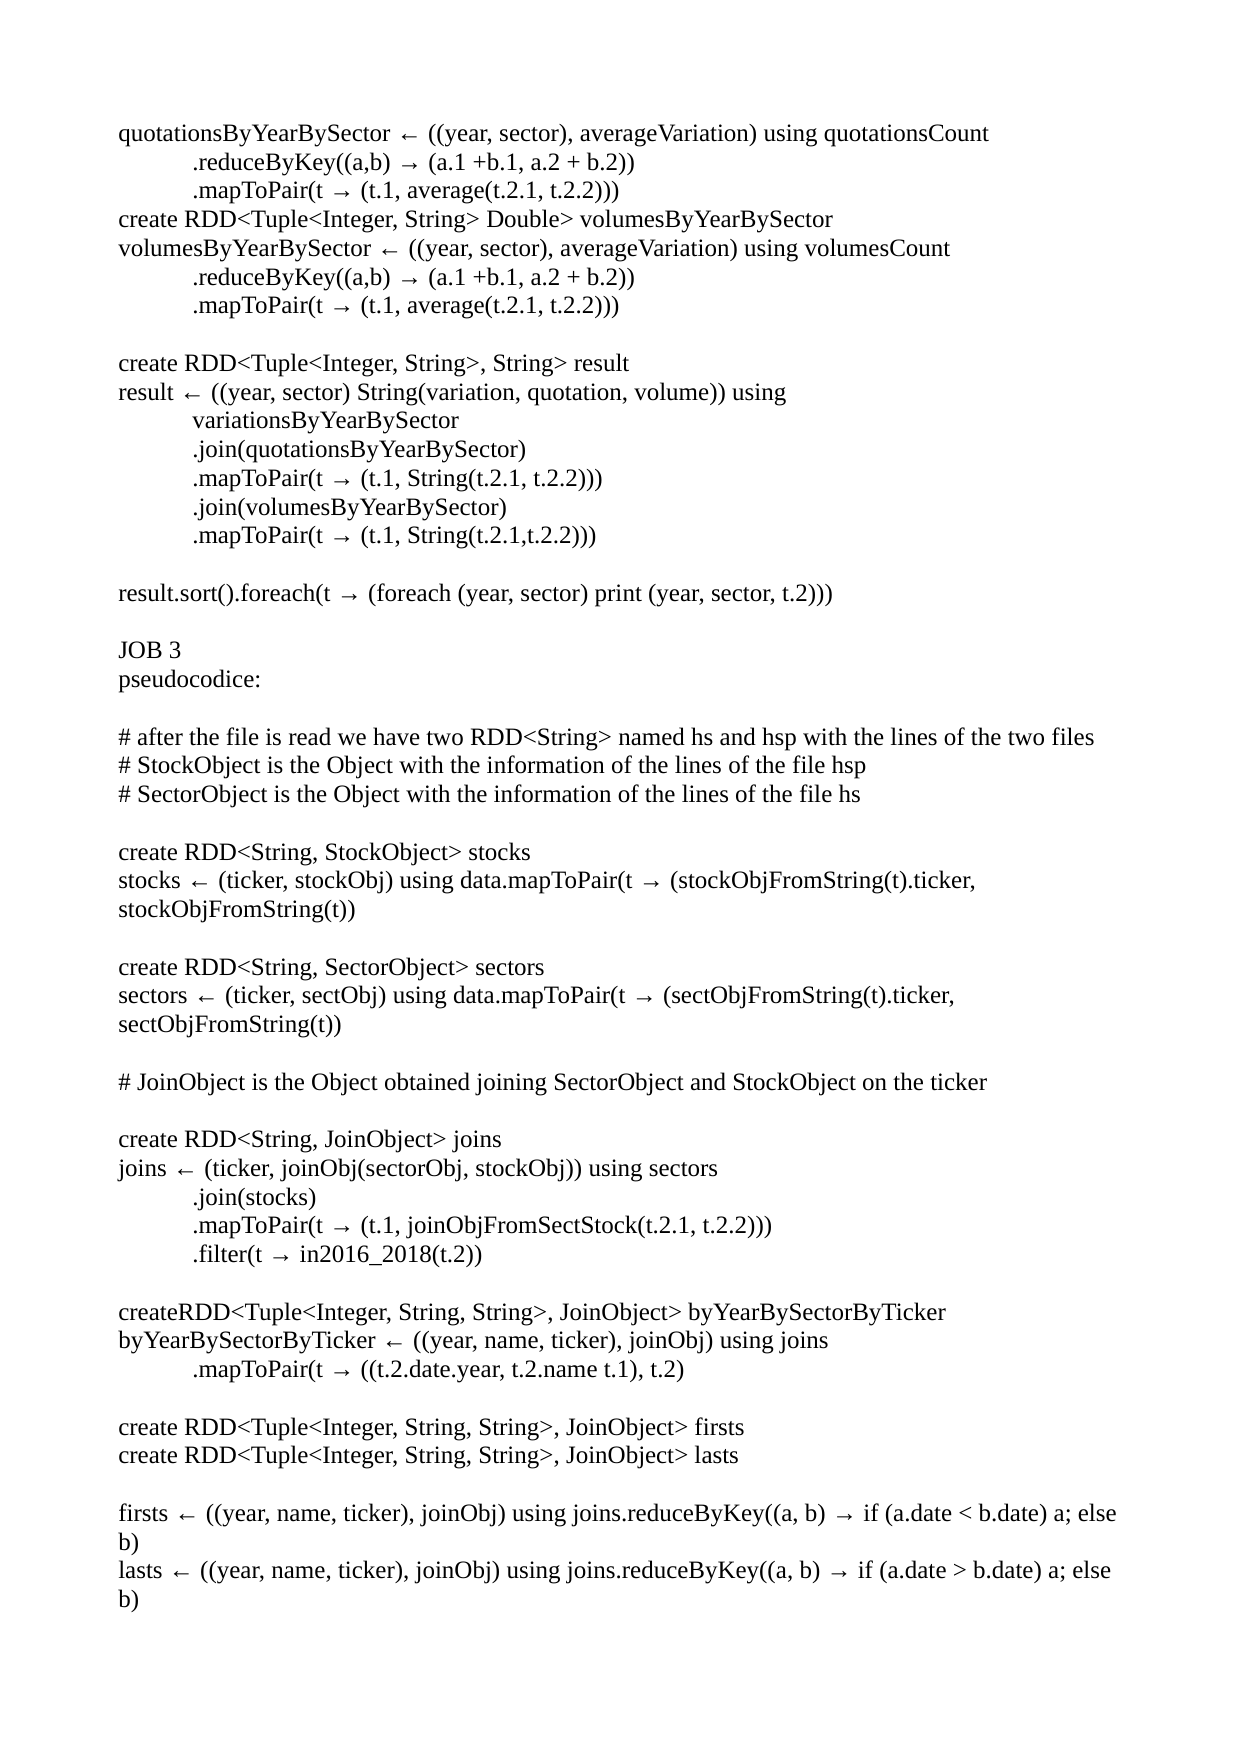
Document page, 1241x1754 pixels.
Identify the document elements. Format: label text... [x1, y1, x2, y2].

text .join(quotationsByYearBySector) [118, 434, 1122, 463]
text # after the file is read we have two RDD<String> named hs and hsp with the lines of the two files [118, 722, 1122, 751]
text byYearBySectorByTicker ← ((year, name, ticker), joinObj) using joins [118, 1326, 1122, 1354]
text # JoinObject is the Object obtained joining SectorObject and StockObject on the ticker [118, 1067, 1122, 1096]
text lasts ← ((year, name, ticker), joinObj) using joins.reduceByKey((a, b) → if (a.date > b.date) a; else b) [118, 1556, 1122, 1613]
text # StockObject is the Object with the information of the lines of the file hsp [118, 751, 1122, 779]
text .mapToPair(t → ((t.2.date.year, t.2.name t.1), t.2) [118, 1354, 1122, 1383]
text result ← ((year, sector) String(variation, quotation, volume)) using [118, 377, 1122, 406]
text joins ← (ticker, joinObj(sectorObj, stockObj)) using sectors [118, 1153, 1122, 1182]
text create RDD<Tuple<Integer, String, String>, JoinObject> firsts [118, 1412, 1122, 1441]
text createRDD<Tuple<Integer, String, String>, JoinObject> byYearBySectorByTicker [118, 1297, 1122, 1326]
text variationsByYearBySector [118, 406, 1122, 434]
text create RDD<String, JoinObject> joins [118, 1124, 1122, 1153]
text .mapToPair(t → (t.1, average(t.2.1, t.2.2))) [118, 291, 1122, 319]
text create RDD<Tuple<Integer, String> Double> volumesByYearBySector [118, 204, 1122, 233]
text stocks ← (ticker, stockObj) using data.mapToPair(t → (stockObjFromString(t).ticker, stockObjFromString(t)) [118, 866, 1122, 923]
text .mapToPair(t → (t.1, String(t.2.1, t.2.2))) [118, 463, 1122, 492]
text .reduceByKey((a,b) → (a.1 +b.1, a.2 + b.2)) [118, 147, 1122, 176]
text create RDD<Tuple<Integer, String>, String> result [118, 348, 1122, 377]
text .filter(t → in2016_2018(t.2)) [118, 1239, 1122, 1268]
text quotationsByYearBySector ← ((year, sector), averageVariation) using quotationsCount [118, 118, 1122, 147]
text .join(volumesByYearBySector) [118, 492, 1122, 521]
text firsts ← ((year, name, ticker), joinObj) using joins.reduceByKey((a, b) → if (a.date < b.date) a; else b) [118, 1498, 1122, 1556]
text .mapToPair(t → (t.1, joinObjFromSectStock(t.2.1, t.2.2))) [118, 1211, 1122, 1239]
text create RDD<String, StockObject> stocks [118, 837, 1122, 866]
text # SectorObject is the Object with the information of the lines of the file hs [118, 779, 1122, 808]
text create RDD<Tuple<Integer, String, String>, JoinObject> lasts [118, 1441, 1122, 1469]
text create RDD<String, SectorObject> sectors [118, 952, 1122, 981]
text .join(stocks) [118, 1182, 1122, 1211]
text JOB 3 [118, 636, 1122, 664]
text .mapToPair(t → (t.1, String(t.2.1,t.2.2))) [118, 521, 1122, 549]
text sectors ← (ticker, sectObj) using data.mapToPair(t → (sectObjFromString(t).ticker, sectObjFromString(t)) [118, 981, 1122, 1038]
text .reduceByKey((a,b) → (a.1 +b.1, a.2 + b.2)) [118, 262, 1122, 291]
text .mapToPair(t → (t.1, average(t.2.1, t.2.2))) [118, 176, 1122, 204]
text pseudocodice: [118, 664, 1122, 693]
text volumesByYearBySector ← ((year, sector), averageVariation) using volumesCount [118, 233, 1122, 262]
text result.sort().foreach(t → (foreach (year, sector) print (year, sector, t.2))) [118, 578, 1122, 607]
